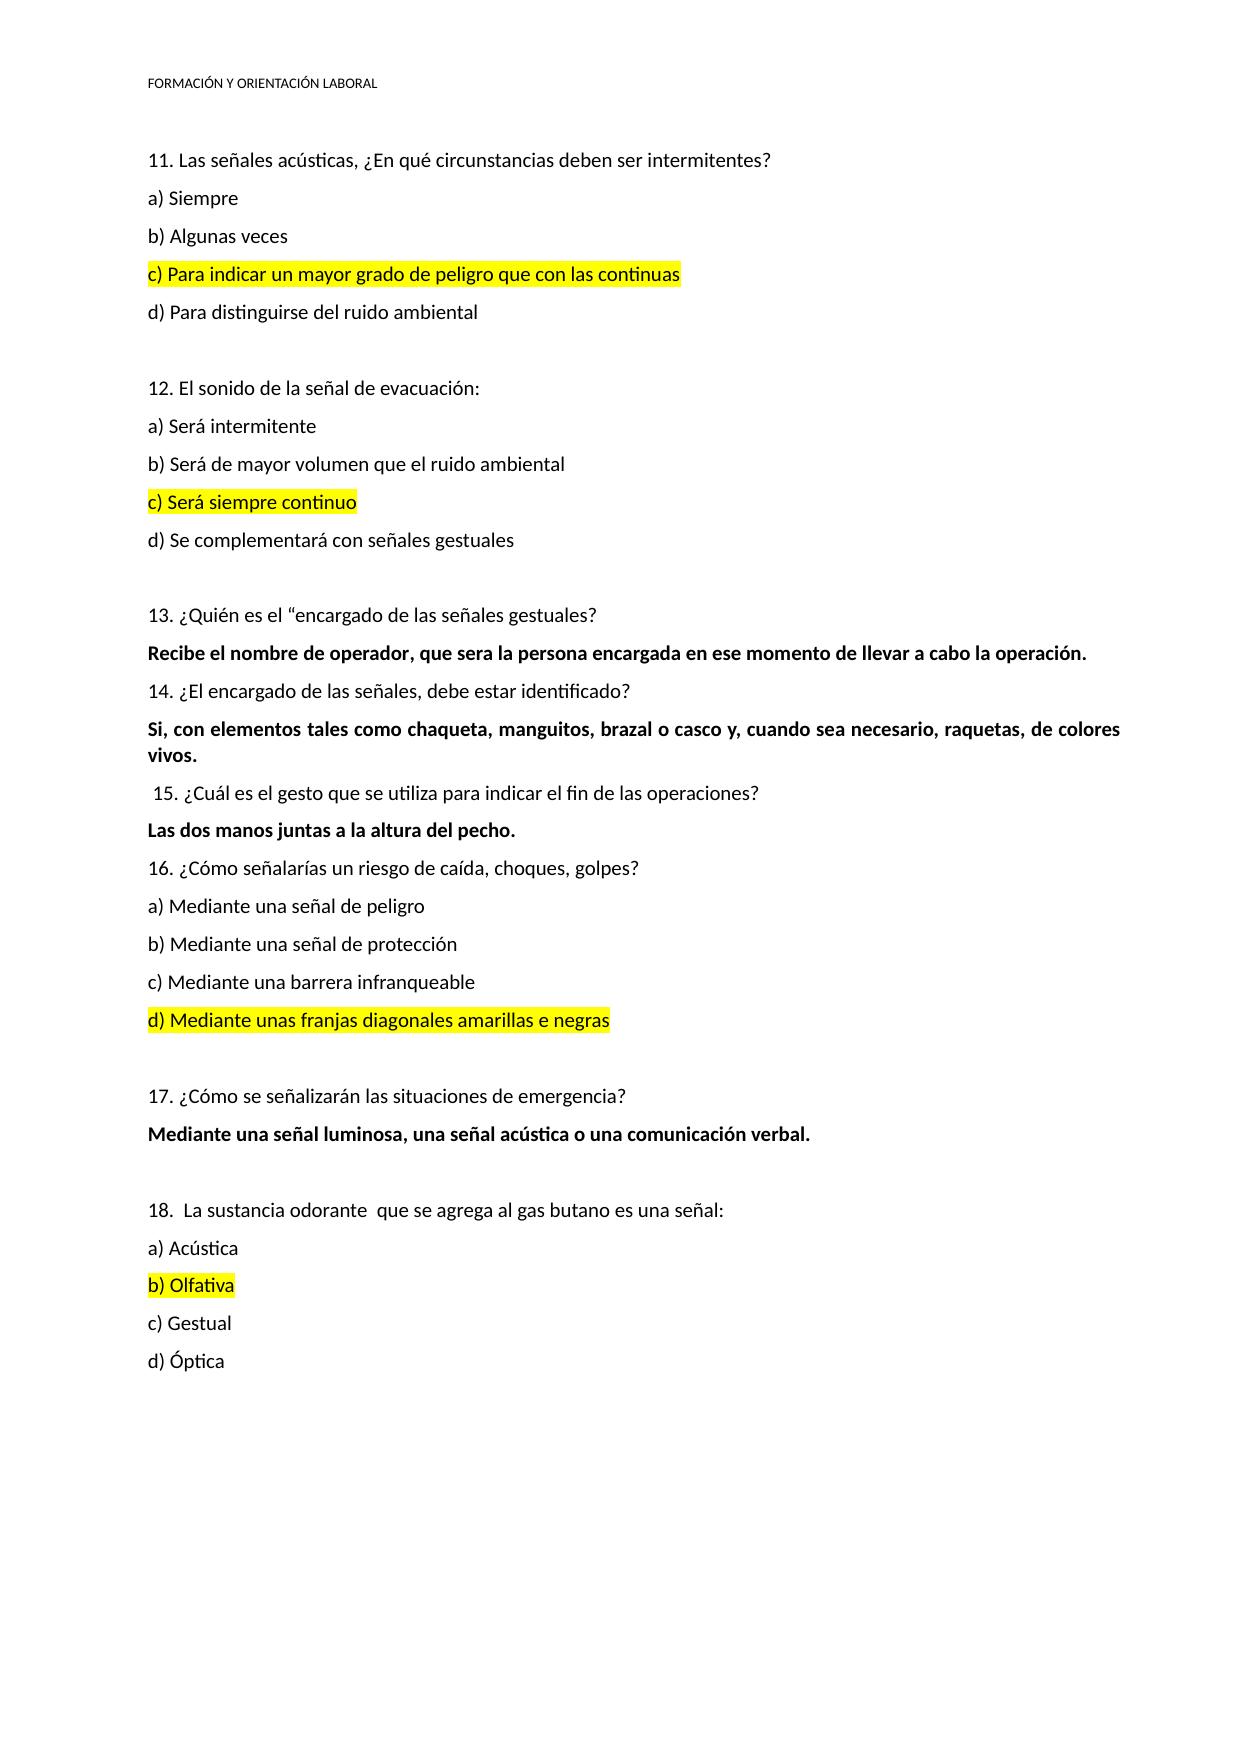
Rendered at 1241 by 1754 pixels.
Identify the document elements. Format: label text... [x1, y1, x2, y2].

text 11. Las señales acústicas, ¿En qué circunstancias deben ser intermitentes? [148, 148, 1122, 173]
text d) Mediante unas franjas diagonales amarillas e negras [148, 1007, 1122, 1033]
text Las dos manos juntas a la altura del pecho. [148, 818, 1122, 843]
text 18. La sustancia odorante que se agrega al gas butano es una señal: [148, 1197, 1122, 1222]
text 12. El sonido de la señal de evacuación: [148, 375, 1122, 401]
text c) Para indicar un mayor grado de peligro que con las continuas [148, 261, 1122, 287]
text b) Olfativa [148, 1273, 1122, 1298]
text b) Mediante una señal de protección [148, 931, 1122, 957]
text Recibe el nombre de operador, que sera la persona encargada en ese momento de llevar a cabo la operación. [148, 641, 1122, 666]
text b) Será de mayor volumen que el ruido ambiental [148, 451, 1122, 476]
text a) Acústica [148, 1235, 1122, 1260]
text 15. ¿Cuál es el gesto que se utiliza para indicar el fin de las operaciones? [148, 780, 1122, 805]
text d) Se complementará con señales gestuales [148, 527, 1122, 552]
text c) Gestual [148, 1311, 1122, 1336]
text Si, con elementos tales como chaqueta, manguitos, brazal o casco y, cuando sea necesario, raquetas, de colores vivos. [148, 716, 1122, 767]
text 16. ¿Cómo señalarías un riesgo de caída, choques, golpes? [148, 856, 1122, 881]
text 17. ¿Cómo se señalizarán las situaciones de emergencia? [148, 1083, 1122, 1108]
text 14. ¿El encargado de las señales, debe estar identificado? [148, 678, 1122, 704]
text b) Algunas veces [148, 223, 1122, 249]
text c) Será siempre continuo [148, 489, 1122, 514]
text Mediante una señal luminosa, una señal acústica o una comunicación verbal. [148, 1121, 1122, 1146]
text d) Óptica [148, 1348, 1122, 1374]
text a) Será intermitente [148, 413, 1122, 438]
text 13. ¿Quién es el “encargado de las señales gestuales? [148, 603, 1122, 628]
text d) Para distinguirse del ruido ambiental [148, 299, 1122, 325]
text c) Mediante una barrera infranqueable [148, 969, 1122, 995]
text a) Siempre [148, 186, 1122, 211]
text a) Mediante una señal de peligro [148, 893, 1122, 919]
